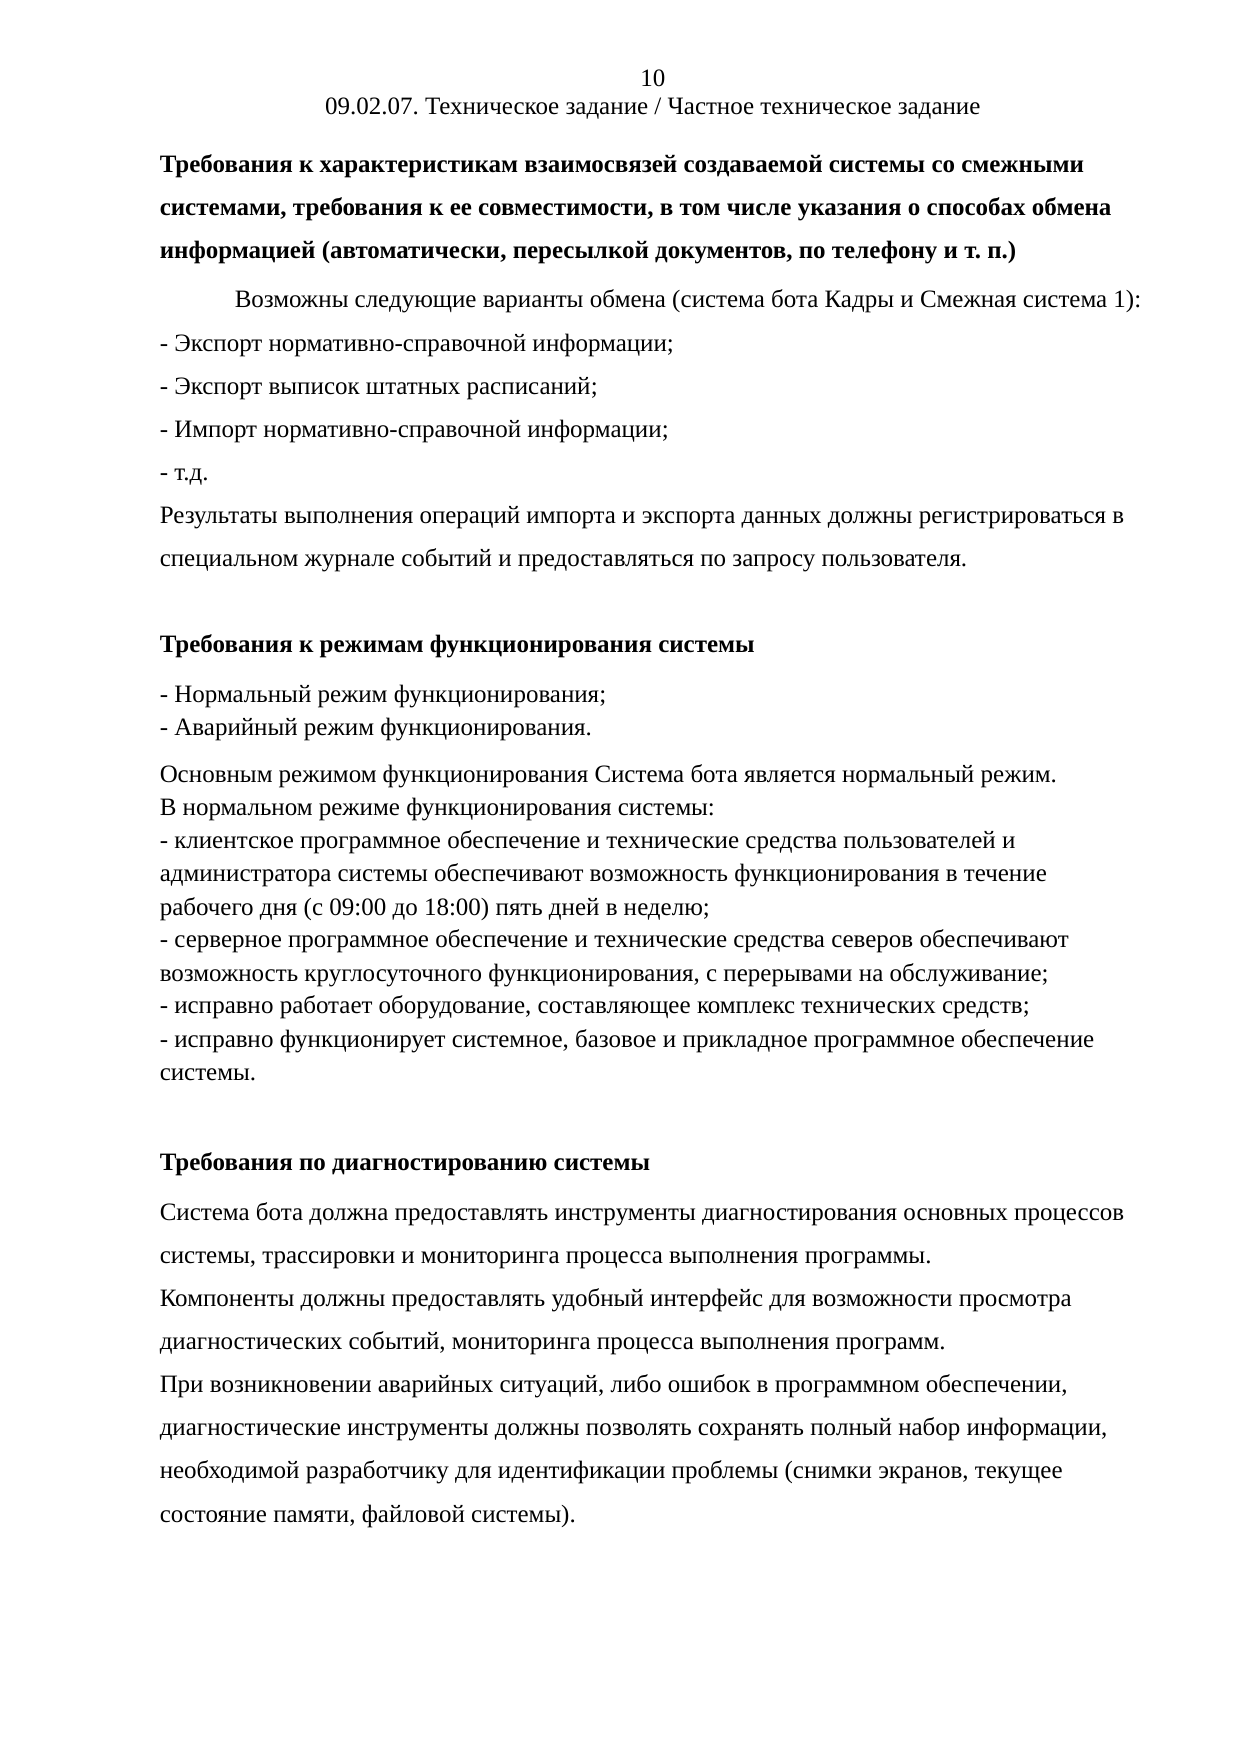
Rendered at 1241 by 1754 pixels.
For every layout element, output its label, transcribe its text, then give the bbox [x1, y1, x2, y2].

text Возможны следующие варианты обмена (система бота Кадры и Смежная система 1): - Экспорт нормативно-справочной информации; - Экспорт выписок штатных расписаний; - Импорт нормативно-справочной информации; - т.д. Результаты выполнения операций импорта и экспорта данных должны регистрироваться в специальном журнале событий и предоставляться по запросу пользователя. [159, 284, 1146, 572]
text Основным режимом функционирования Система бота является нормальный режим. В нормальном режиме функционирования системы: - клиентское программное обеспечение и технические средства пользователей и администратора системы обеспечивают возможность функционирования в течение рабочего дня (с 09:00 до 18:00) пять дней в неделю; - серверное программное обеспечение и технические средства северов обеспечивают возможность круглосуточного функционирования, с перерывами на обслуживание; - исправно работает оборудование, составляющее комплекс технических средств; - исправно функционирует системное, базовое и прикладное программное обеспечение системы. [159, 759, 1146, 1085]
subtitle Требования по диагностированию системы [159, 1147, 1146, 1176]
text Система бота должна предоставлять инструменты диагностирования основных процессов системы, трассировки и мониторинга процесса выполнения программы. Компоненты должны предоставлять удобный интерфейс для возможности просмотра диагностических событий, мониторинга процесса выполнения программ. При возникновении аварийных ситуаций, либо ошибок в программном обеспечении, диагностические инструменты должны позволять сохранять полный набор информации, необходимой разработчику для идентификации проблемы (снимки экранов, текущее состояние памяти, файловой системы). [159, 1197, 1146, 1527]
subtitle Требования к режимам функционирования системы [159, 629, 1146, 658]
subtitle Требования к характеристикам взаимосвязей создаваемой системы со смежными системами, требования к ее совместимости, в том числе указания о способах обмена информацией (автоматически, пересылкой документов, по телефону и т. п.) [159, 149, 1146, 264]
text - Нормальный режим функционирования; - Аварийный режим функционирования. [159, 679, 1146, 741]
